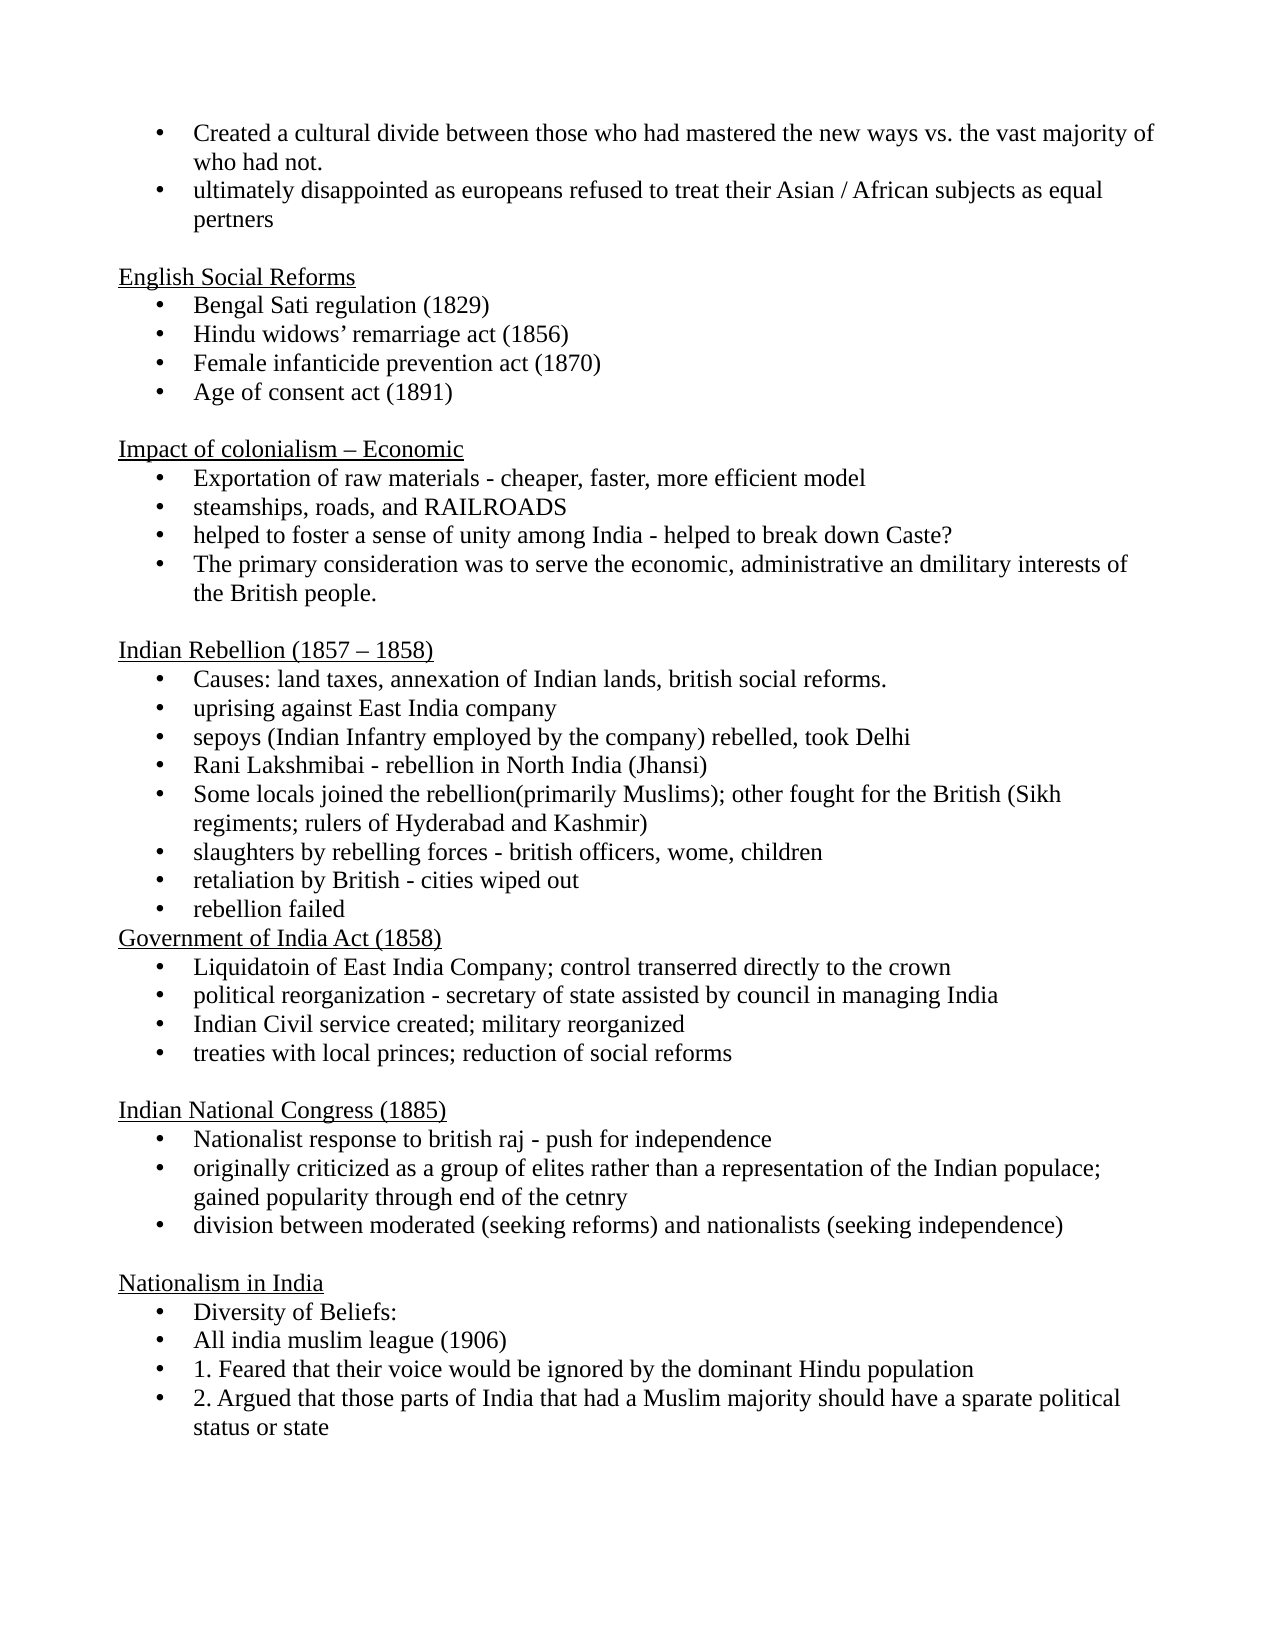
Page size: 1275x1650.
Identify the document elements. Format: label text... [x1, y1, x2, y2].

list Diversity of Beliefs: [156, 1297, 1157, 1326]
list retaliation by British - cities wiped out [156, 866, 1157, 894]
list Bengal Sati regulation (1829) [156, 291, 1157, 319]
list Rani Lakshmibai - rebellion in North India (Jhansi) [156, 751, 1157, 779]
text Impact of colonialism – Economic [118, 434, 1157, 463]
list treaties with local princes; reduction of social reforms [156, 1038, 1157, 1067]
text Indian National Congress (1885) [118, 1096, 1157, 1124]
list uprising against East India company [156, 693, 1157, 722]
list rebellion failed [156, 894, 1157, 923]
list Exportation of raw materials - cheaper, faster, more efficient model [156, 463, 1157, 492]
list 1. Feared that their voice would be ignored by the dominant Hindu population [156, 1354, 1157, 1383]
text Nationalism in India [118, 1268, 1157, 1297]
list division between moderated (seeking reforms) and nationalists (seeking independence) [156, 1211, 1157, 1239]
list Some locals joined the rebellion(primarily Muslims); other fought for the British (Sikh regiments; rulers of Hyderabad and Kashmir) [156, 779, 1157, 837]
list Age of consent act (1891) [156, 377, 1157, 406]
list political reorganization - secretary of state assisted by council in managing India [156, 981, 1157, 1009]
list steamships, roads, and RAILROADS [156, 492, 1157, 521]
list slaughters by rebelling forces - british officers, wome, children [156, 837, 1157, 866]
list Hindu widows’ remarriage act (1856) [156, 319, 1157, 348]
list originally criticized as a group of elites rather than a representation of the Indian populace; gained popularity through end of the cetnry [156, 1153, 1157, 1211]
list Indian Civil service created; military reorganized [156, 1009, 1157, 1038]
list The primary consideration was to serve the economic, administrative an dmilitary interests of the British people. [156, 549, 1157, 607]
text Government of India Act (1858) [118, 923, 1157, 952]
text Indian Rebellion (1857 – 1858) [118, 636, 1157, 664]
list Liquidatoin of East India Company; control transerred directly to the crown [156, 952, 1157, 981]
list 2. Argued that those parts of India that had a Muslim majority should have a sparate political status or state [156, 1383, 1157, 1441]
list Nationalist response to british raj - push for independence [156, 1124, 1157, 1153]
list ultimately disappointed as europeans refused to treat their Asian / African subjects as equal pertners [156, 176, 1157, 233]
list All india muslim league (1906) [156, 1326, 1157, 1354]
list Created a cultural divide between those who had mastered the new ways vs. the vast majority of who had not. [156, 118, 1157, 176]
list sepoys (Indian Infantry employed by the company) rebelled, took Delhi [156, 722, 1157, 751]
list Female infanticide prevention act (1870) [156, 348, 1157, 377]
list helped to foster a sense of unity among India - helped to break down Caste? [156, 521, 1157, 549]
list Causes: land taxes, annexation of Indian lands, british social reforms. [156, 664, 1157, 693]
text English Social Reforms [118, 262, 1157, 291]
